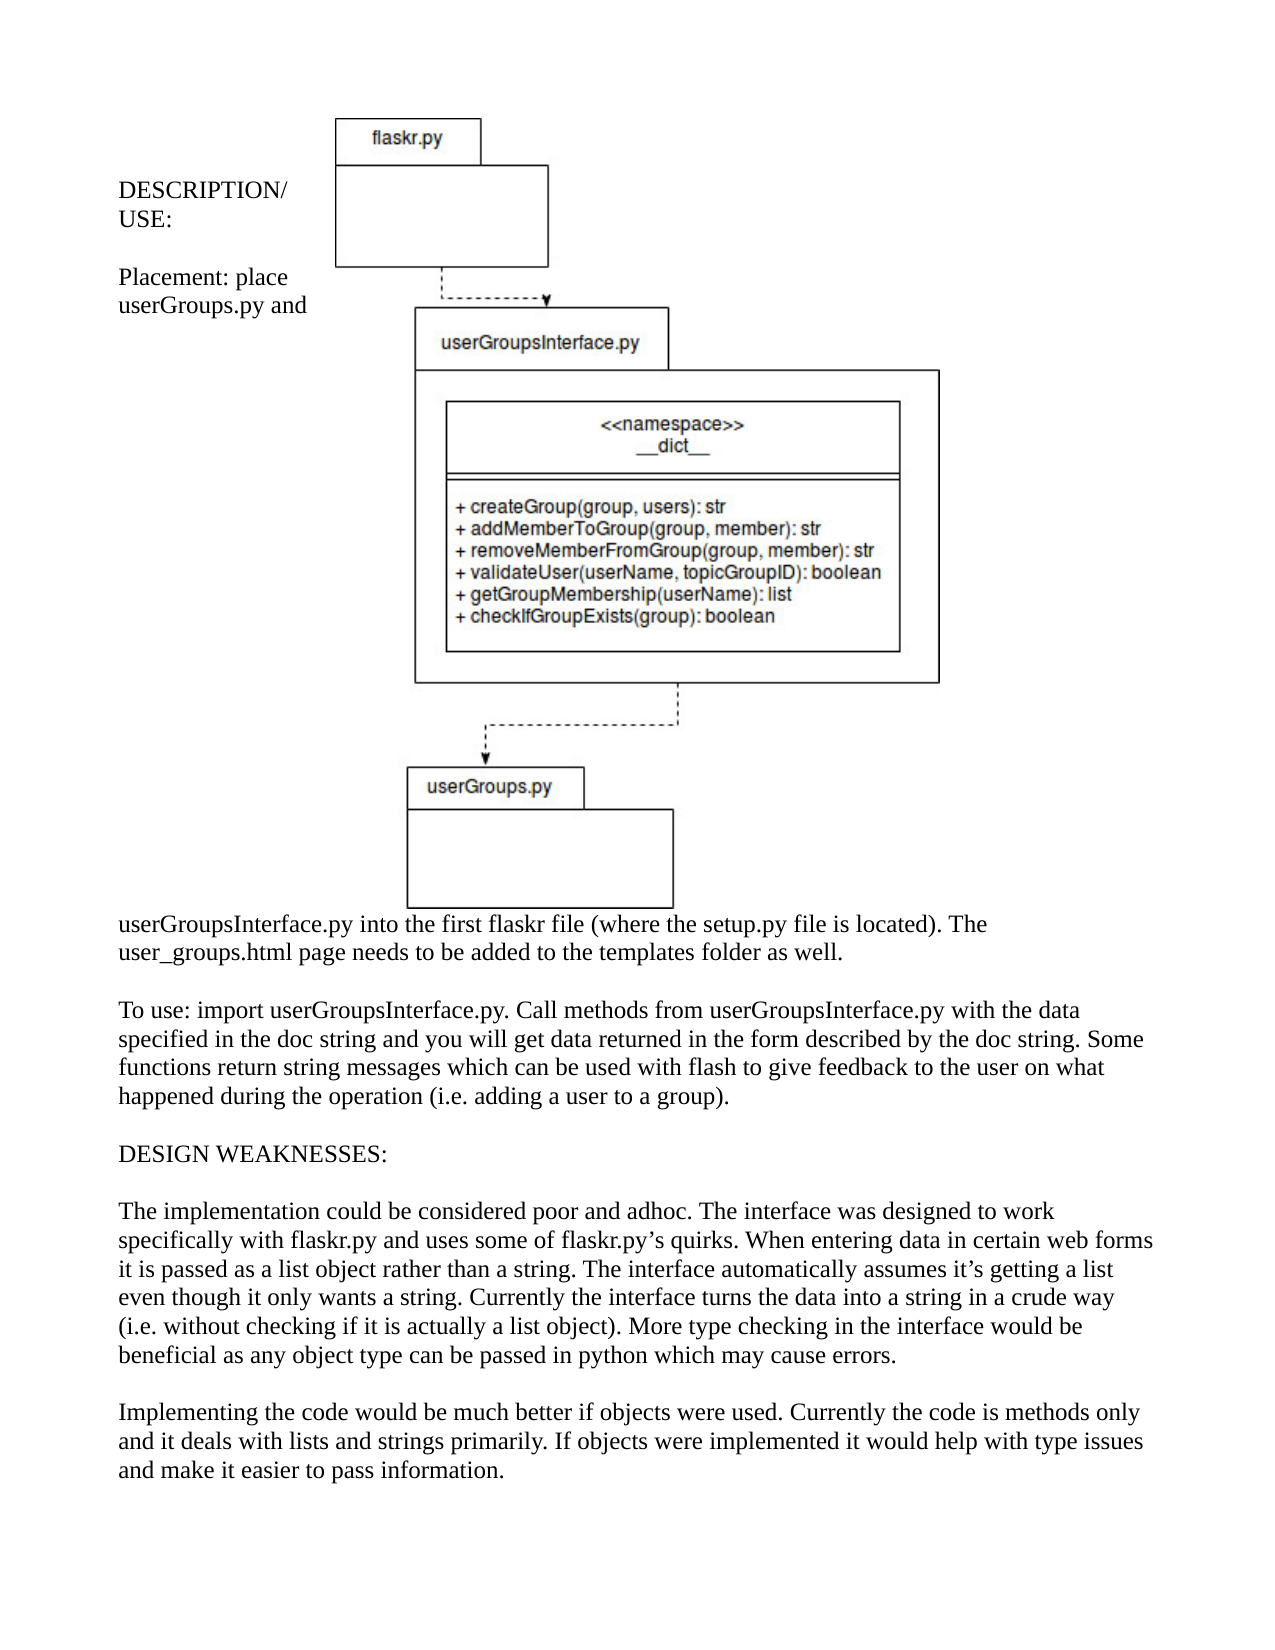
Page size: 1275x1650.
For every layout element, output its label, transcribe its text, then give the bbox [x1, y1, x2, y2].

picture [335, 118, 940, 909]
text Placement: place userGroups.py and userGroupsInterface.py into the first flaskr file (where the setup.py file is located). The user_groups.html page needs to be added to the templates folder as well. [118, 262, 1157, 966]
text To use: import userGroupsInterface.py. Call methods from userGroupsInterface.py with the data specified in the doc string and you will get data returned in the form described by the doc string. Some functions return string messages which can be used with flash to give feedback to the user on what happened during the operation (i.e. adding a user to a group). [118, 995, 1157, 1110]
text The implementation could be considered poor and adhoc. The interface was designed to work specifically with flaskr.py and uses some of flaskr.py’s quirks. When entering data in certain web forms it is passed as a list object rather than a string. The interface automatically assumes it’s getting a list even though it only wants a string. Currently the interface turns the data into a string in a crude way (i.e. without checking if it is actually a list object). More type checking in the interface would be beneficial as any object type can be passed in python which may cause errors. [118, 1196, 1157, 1369]
text DESCRIPTION/USE: [118, 176, 335, 233]
text [940, 176, 1157, 233]
text DESIGN WEAKNESSES: [118, 1139, 1157, 1167]
text Implementing the code would be much better if objects were used. Currently the code is methods only and it deals with lists and strings primarily. If objects were implemented it would help with type issues and make it easier to pass information. [118, 1397, 1157, 1484]
